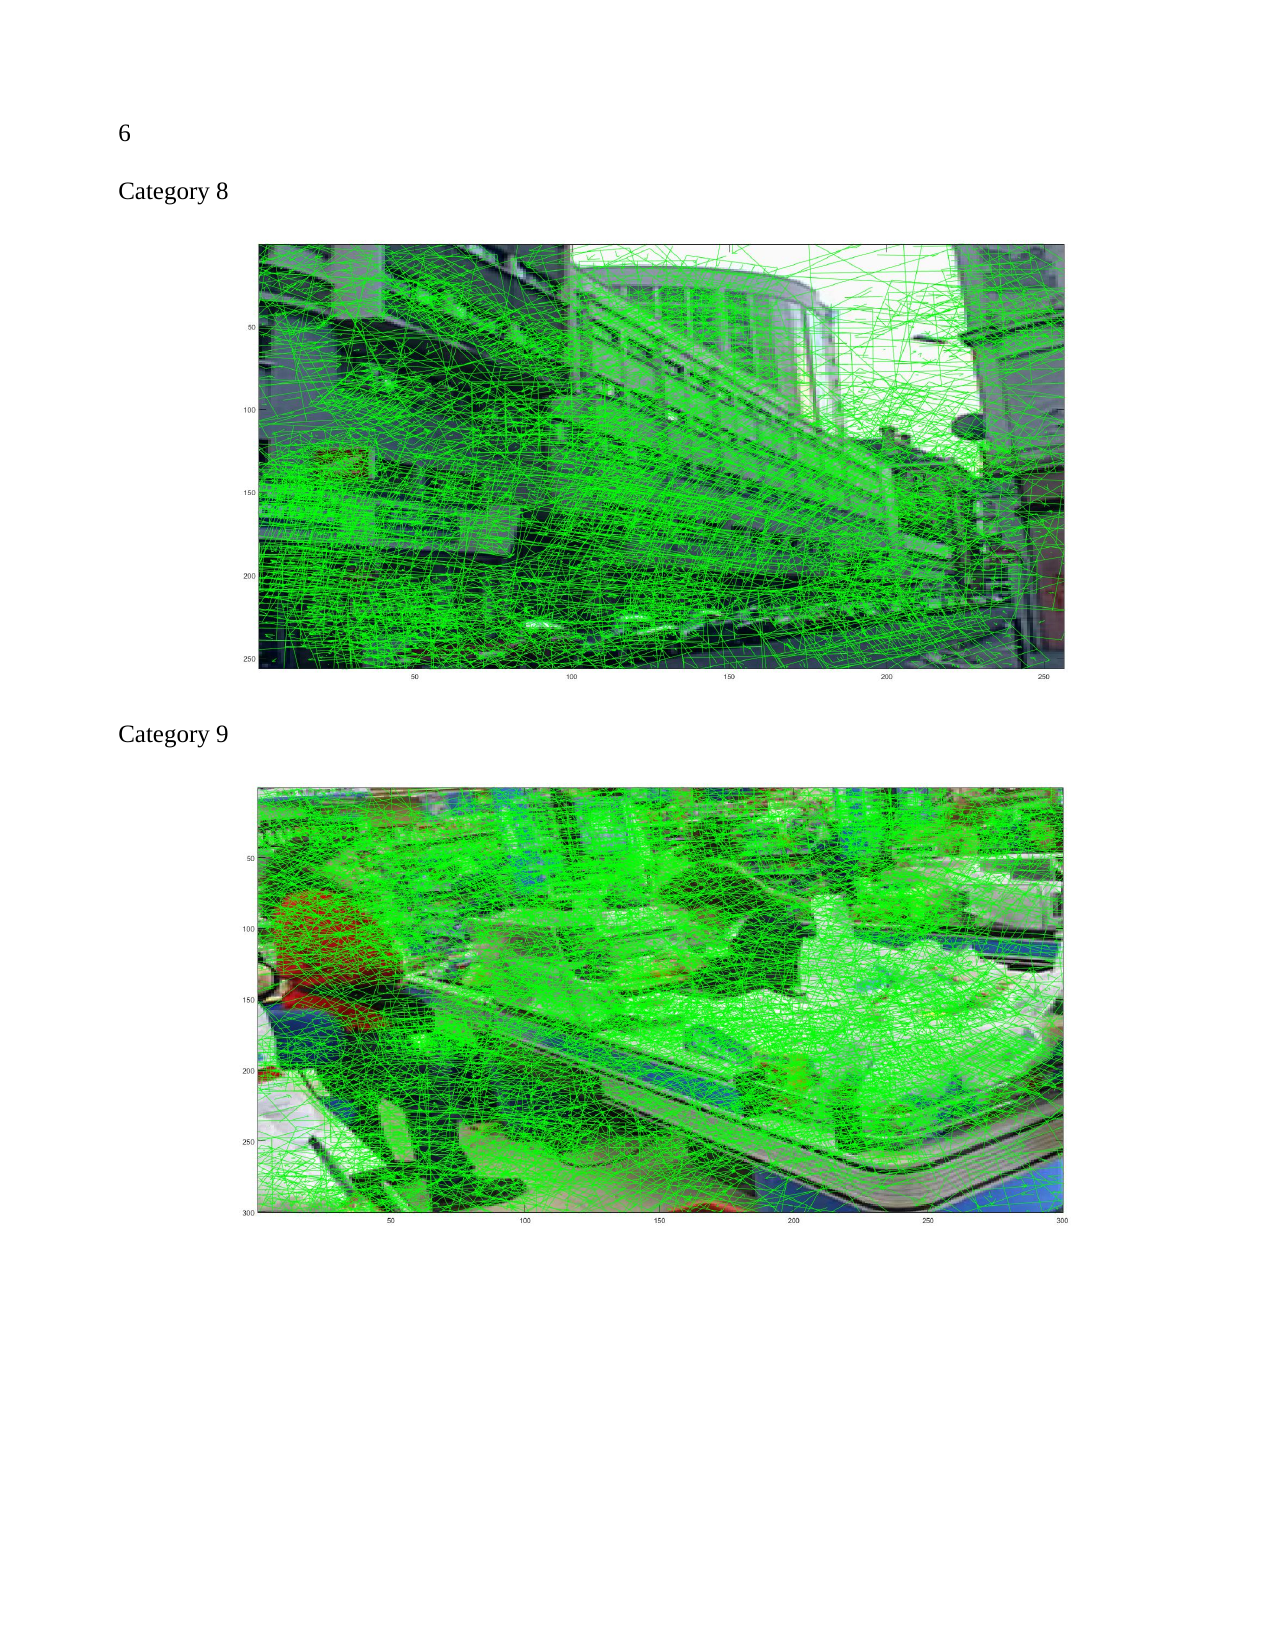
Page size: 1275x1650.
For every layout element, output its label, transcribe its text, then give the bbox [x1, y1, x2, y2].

text Category 9 [118, 205, 1157, 748]
picture [123, 205, 1152, 720]
text Category 8 [118, 176, 1157, 205]
picture [122, 748, 1153, 1259]
